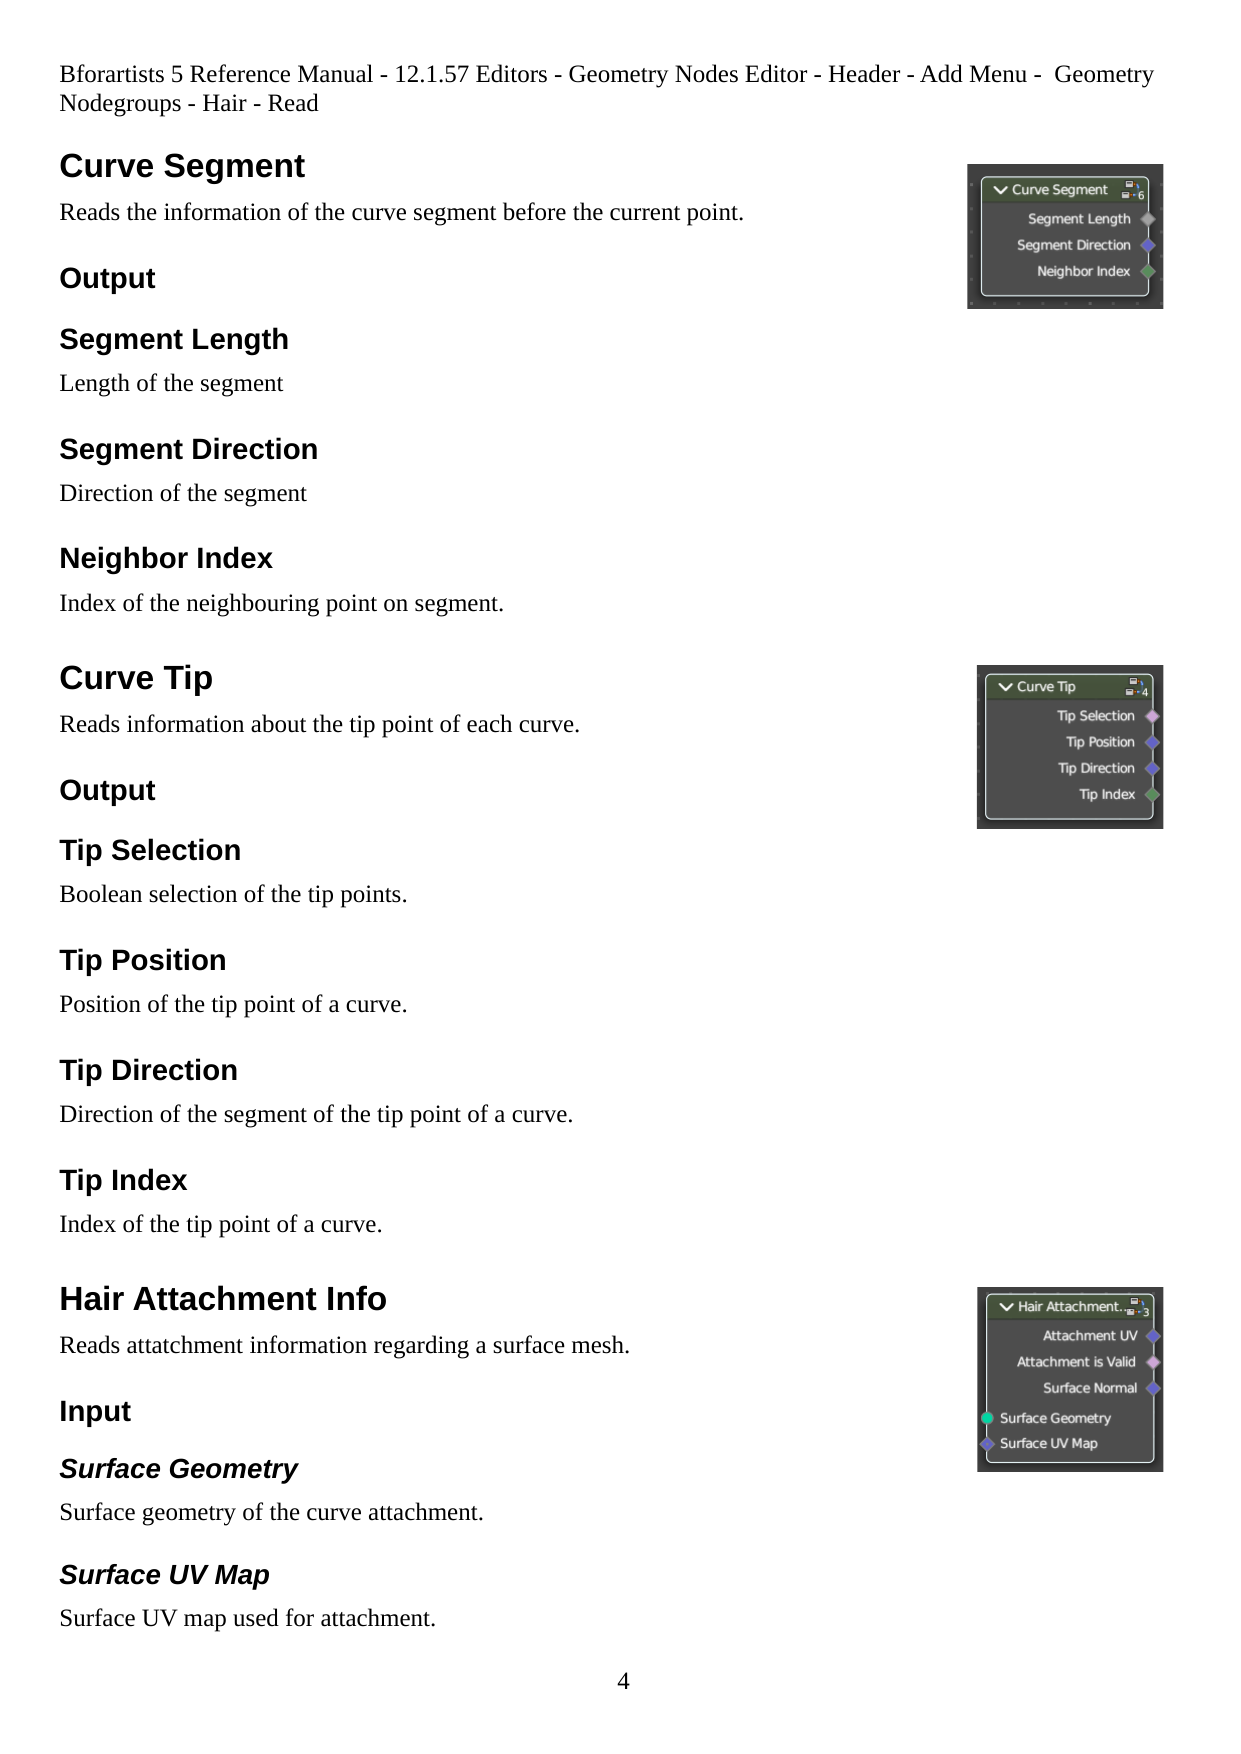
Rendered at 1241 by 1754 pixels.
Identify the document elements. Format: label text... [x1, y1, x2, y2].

text Reads information about the tip point of each curve. [59, 709, 976, 737]
subtitle [1164, 772, 1181, 806]
subtitle Surface UV Map [59, 1558, 1181, 1590]
subtitle Segment Length [59, 322, 1181, 355]
text Length of the segment [59, 368, 1181, 397]
subtitle Curve Segment [59, 146, 1181, 185]
subtitle Output [59, 772, 976, 806]
subtitle Tip Selection [59, 833, 1181, 867]
subtitle Hair Attachment Info [59, 1279, 1181, 1318]
subtitle Output [59, 261, 967, 294]
text Reads the information of the curve segment before the current point. [59, 197, 967, 226]
picture [967, 164, 1164, 309]
text Boolean selection of the tip points. [59, 879, 1181, 908]
subtitle Segment Direction [59, 432, 1181, 465]
text Index of the neighbouring point on segment. [59, 588, 1181, 616]
subtitle Curve Tip [59, 658, 1181, 696]
subtitle Tip Direction [59, 1053, 1181, 1087]
subtitle Neighbor Index [59, 541, 1181, 575]
text Direction of the segment of the tip point of a curve. [59, 1099, 1181, 1128]
subtitle Input [59, 1394, 977, 1428]
text Surface UV map used for attachment. [59, 1603, 1181, 1632]
text Index of the tip point of a curve. [59, 1209, 1181, 1238]
subtitle [1164, 261, 1181, 294]
subtitle [1164, 1394, 1181, 1428]
text Position of the tip point of a curve. [59, 989, 1181, 1018]
picture [977, 1287, 1164, 1472]
text Reads attatchment information regarding a surface mesh. [59, 1330, 977, 1359]
subtitle Surface Geometry [59, 1453, 1181, 1484]
picture [976, 665, 1164, 829]
text Surface geometry of the curve attachment. [59, 1497, 1181, 1526]
subtitle Tip Index [59, 1163, 1181, 1197]
subtitle Tip Position [59, 943, 1181, 977]
text Direction of the segment [59, 478, 1181, 507]
